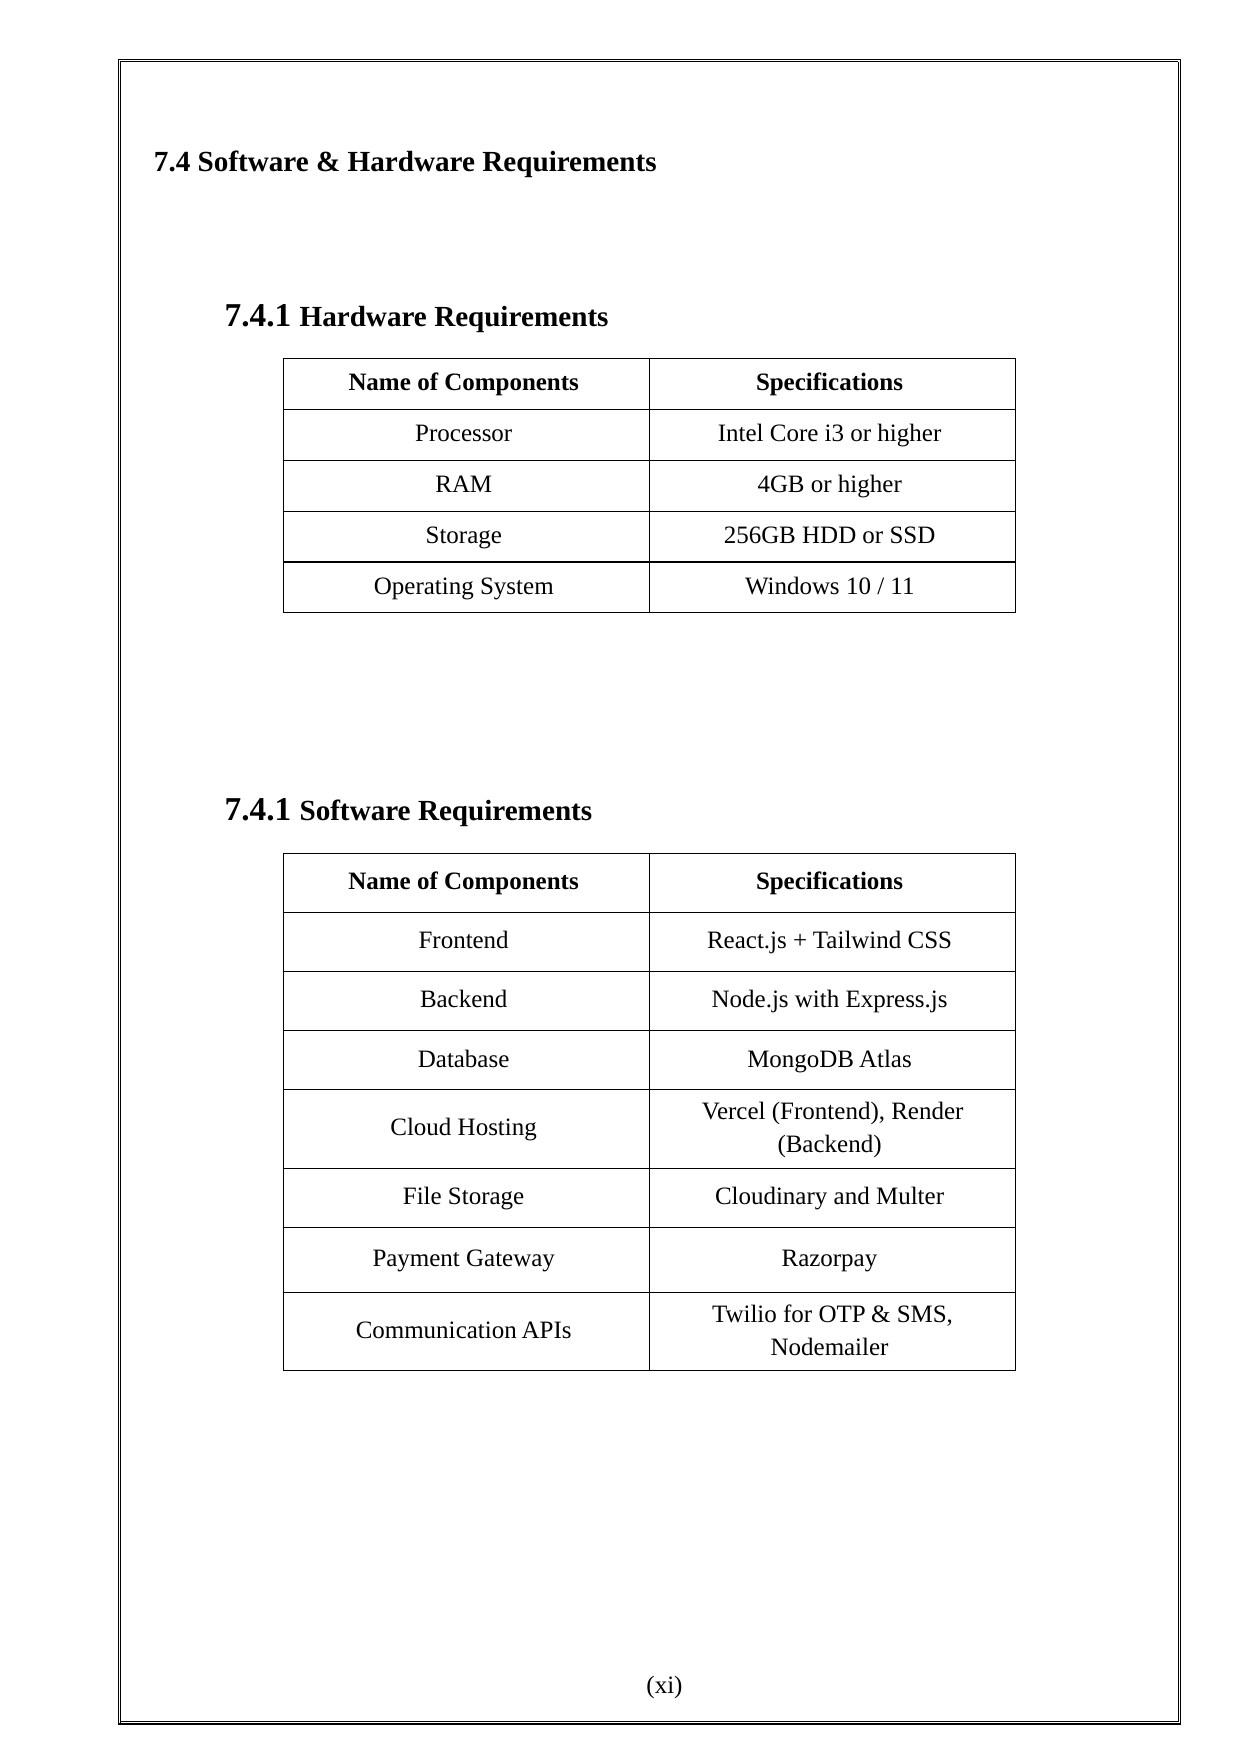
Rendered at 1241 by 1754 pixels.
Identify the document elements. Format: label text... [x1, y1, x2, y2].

table_cell Vercel (Frontend), Render (Backend) [650, 1090, 1015, 1168]
table_header Specifications [650, 854, 1015, 912]
table_cell Communication APIs [284, 1293, 649, 1370]
table_cell Storage [284, 512, 649, 561]
text 7.4.1 Hardware Requirements [124, 295, 1175, 333]
table_cell Database [284, 1031, 649, 1089]
text 7.4.1 Software Requirements [124, 789, 1175, 828]
text 7.4 Software & Hardware Requirements [154, 144, 1175, 178]
table_cell 256GB HDD or SSD [650, 512, 1015, 561]
table_cell Twilio for OTP & SMS, Nodemailer [650, 1293, 1015, 1370]
table_header Name of Components [284, 359, 649, 409]
table_cell File Storage [284, 1169, 649, 1227]
table_cell Cloud Hosting [284, 1090, 649, 1168]
table_cell Operating System [284, 563, 649, 612]
table_cell Processor [284, 410, 649, 460]
table_header Specifications [650, 359, 1015, 409]
table_cell Node.js with Express.js [650, 972, 1015, 1030]
table_cell Razorpay [650, 1228, 1015, 1292]
table_cell Cloudinary and Multer [650, 1169, 1015, 1227]
table_cell Intel Core i3 or higher [650, 410, 1015, 460]
table_cell Frontend [284, 913, 649, 971]
table_cell RAM [284, 461, 649, 511]
table_cell MongoDB Atlas [650, 1031, 1015, 1089]
table_cell 4GB or higher [650, 461, 1015, 511]
table_cell Backend [284, 972, 649, 1030]
table_cell Payment Gateway [284, 1228, 649, 1292]
table_cell Windows 10 / 11 [650, 563, 1015, 612]
table_cell React.js + Tailwind CSS [650, 913, 1015, 971]
table_header Name of Components [284, 854, 649, 912]
